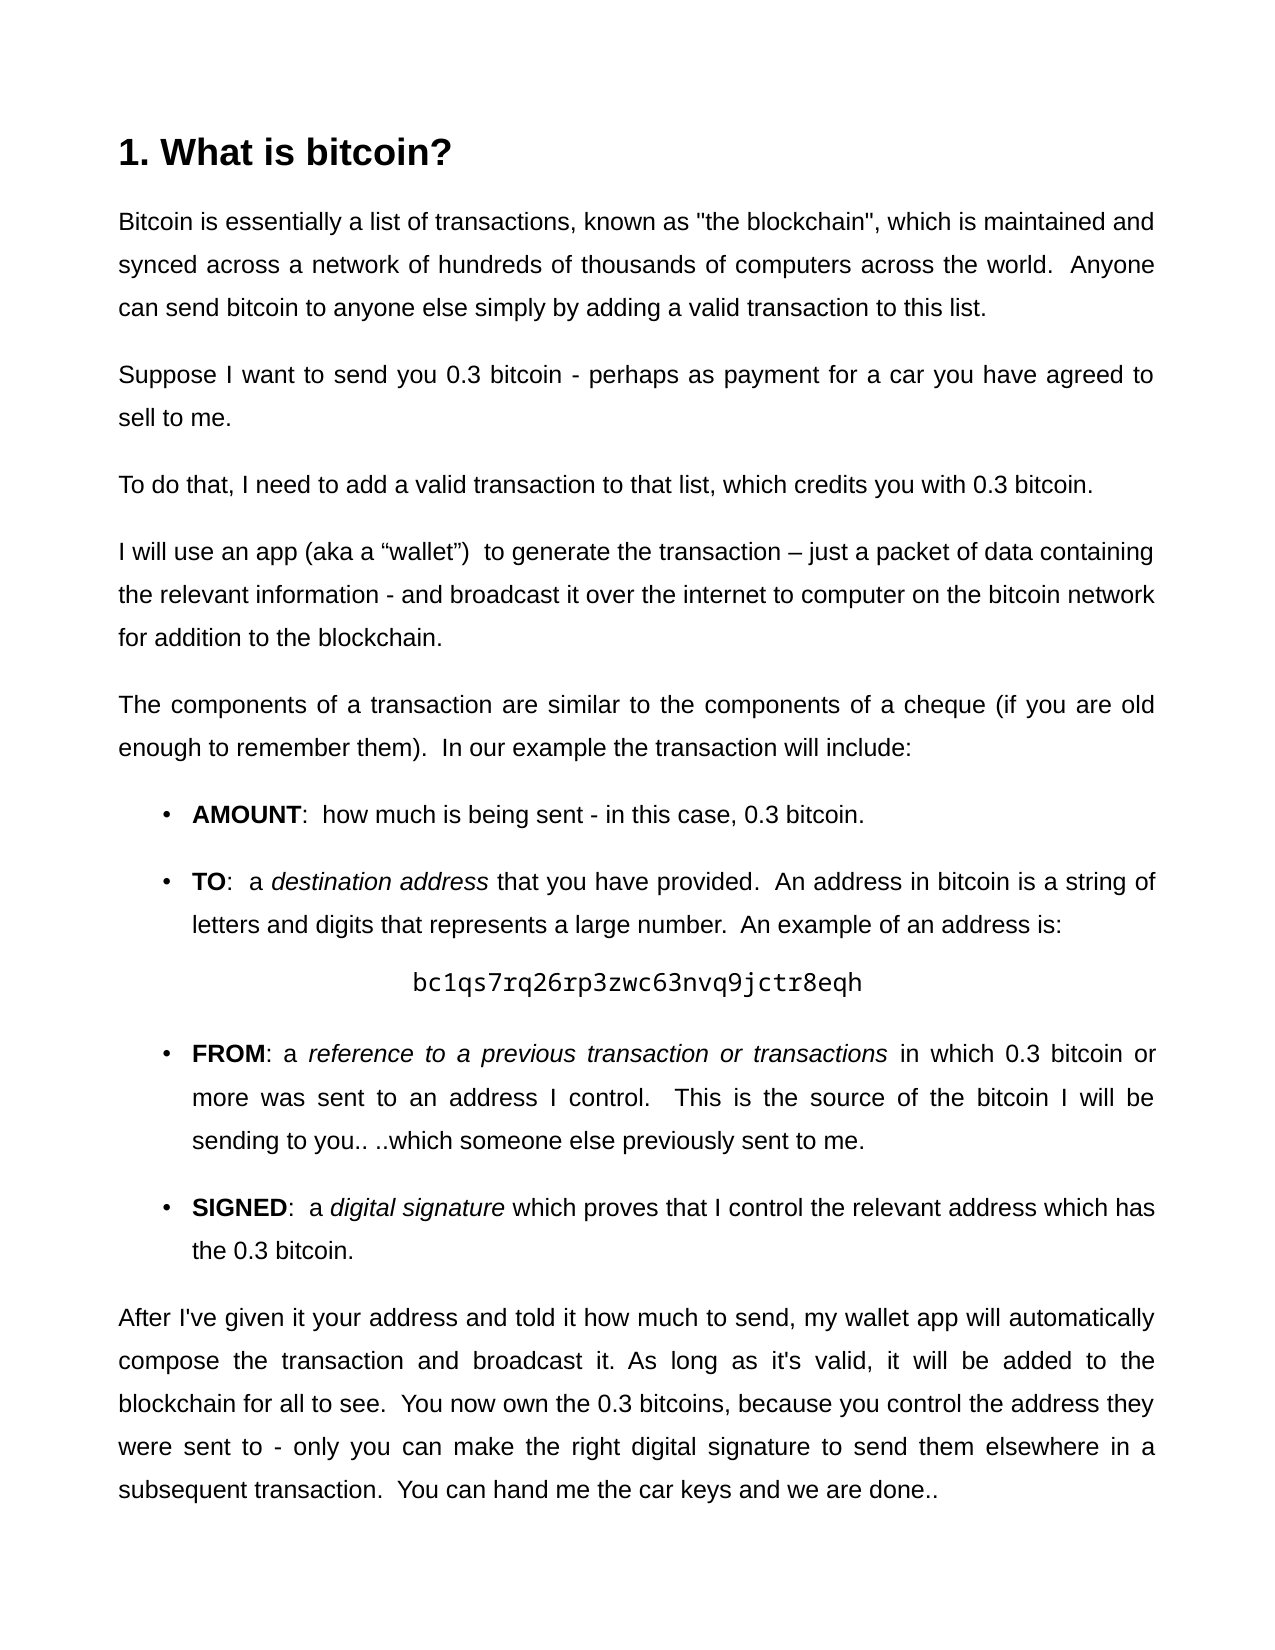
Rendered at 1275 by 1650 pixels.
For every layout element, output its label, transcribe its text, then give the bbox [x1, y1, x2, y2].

text Bitcoin is essentially a list of transactions, known as "the blockchain", which is maintained and synced across a network of hundreds of thousands of computers across the world. Anyone can send bitcoin to anyone else simply by adding a valid transaction to this list. [118, 207, 1157, 322]
text Suppose I want to send you 0.3 bitcoin - perhaps as payment for a car you have agreed to sell to me. [118, 360, 1157, 432]
list AMOUNT: how much is being sent - in this case, 0.3 bitcoin. [162, 800, 1157, 829]
text The components of a transaction are similar to the components of a cheque (if you are old enough to remember them). In our example the transaction will include: [118, 690, 1157, 762]
text To do that, I need to add a valid transaction to that list, which credits you with 0.3 bitcoin. [118, 470, 1157, 498]
text bc1qs7rq26rp3zwc63nvq9jctr8eqh [118, 965, 1157, 999]
subtitle 1. What is bitcoin? [118, 130, 1157, 173]
list FROM: a reference to a previous transaction or transactions in which 0.3 bitcoin or more was sent to an address I control. This is the source of the bitcoin I will be sending to you.. ..which someone else previously sent to me. [162, 1039, 1157, 1154]
list TO: a destination address that you have provided. An address in bitcoin is a string of letters and digits that represents a large number. An example of an address is: [162, 867, 1157, 939]
text After I've given it your address and told it how much to send, my wallet app will automatically compose the transaction and broadcast it. As long as it's valid, it will be added to the blockchain for all to see. You now own the 0.3 bitcoins, because you control the address they were sent to - only you can make the right digital signature to send them elsewhere in a subsequent transaction. You can hand me the car keys and we are done.. [118, 1303, 1157, 1504]
text I will use an app (aka a “wallet”) to generate the transaction – just a packet of data containing the relevant information - and broadcast it over the internet to computer on the bitcoin network for addition to the blockchain. [118, 537, 1157, 652]
list SIGNED: a digital signature which proves that I control the relevant address which has the 0.3 bitcoin. [162, 1193, 1157, 1264]
